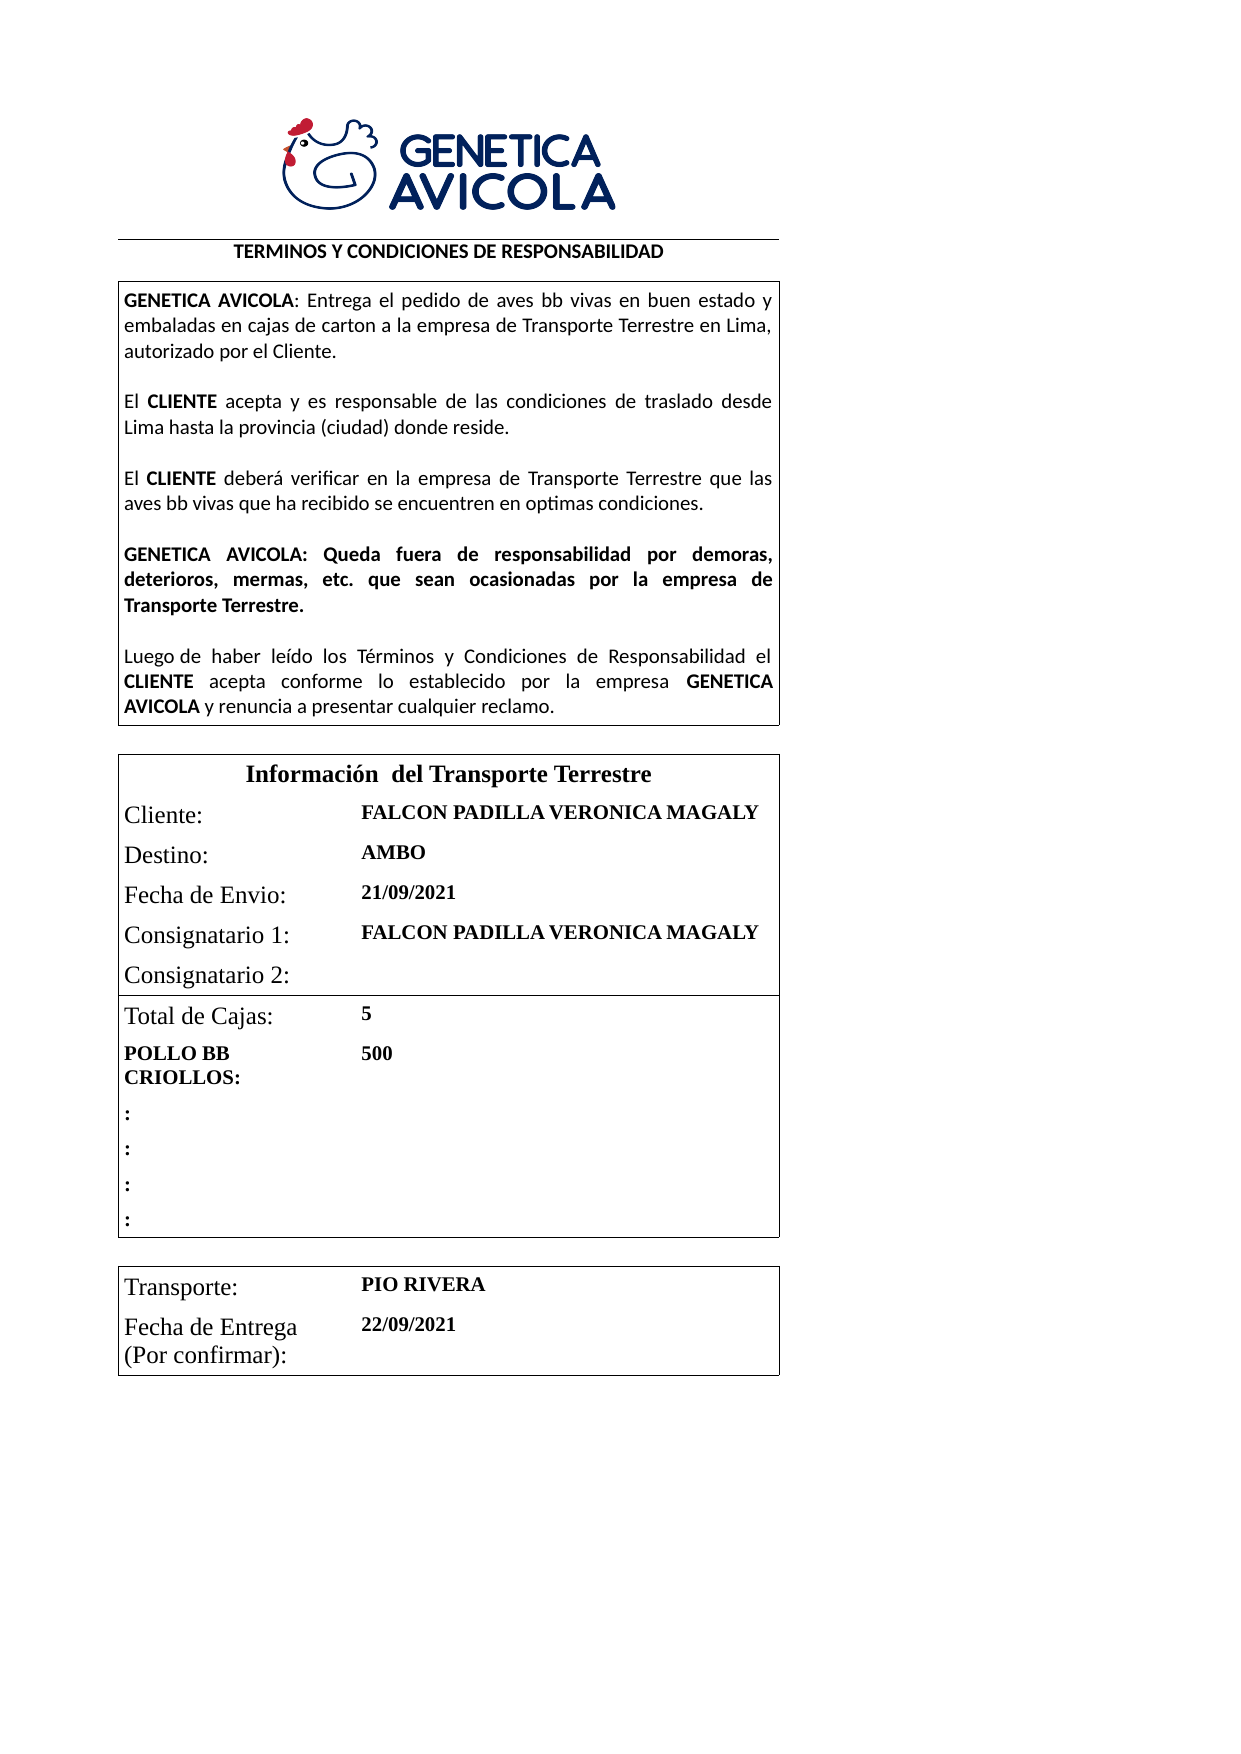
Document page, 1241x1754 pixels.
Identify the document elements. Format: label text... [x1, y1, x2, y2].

picture [282, 118, 616, 210]
table_cell Consignatario 2: [119, 955, 356, 995]
table_cell [356, 1166, 779, 1201]
table_cell AMBO [356, 834, 779, 874]
table_cell [118, 1238, 356, 1266]
table_cell : [119, 1130, 356, 1166]
table_cell : [119, 1095, 356, 1130]
table_cell Cliente: [119, 794, 356, 834]
table_header Información del Transporte Terrestre [119, 755, 779, 794]
table_cell [356, 1130, 779, 1166]
table_cell FALCON PADILLA VERONICA MAGALY [356, 794, 779, 834]
table_cell 22/09/2021 [356, 1306, 779, 1375]
table_cell GENETICA AVICOLA: Entrega el pedido de aves bb vivas en buen estado y embaladas en cajas de carton a la empresa de Transporte Terrestre en Lima, autorizado por el Cliente. El CLIENTE acepta y es responsable de las condiciones de traslado desde Lima hasta la provincia (ciudad) donde reside. El CLIENTE deberá verificar en la empresa de Transporte Terrestre que las aves bb vivas que ha recibido se encuentren en optimas condiciones. GENETICA AVICOLA: Queda fuera de responsabilidad por demoras, deterioros, mermas, etc. que sean ocasionadas por la empresa de Transporte Terrestre. Luego de haber leído los Términos y Condiciones de Responsabilidad el CLIENTE acepta conforme lo establecido por la empresa GENETICA AVICOLA y renuncia a presentar cualquier reclamo. [119, 282, 779, 725]
table_cell [356, 1238, 779, 1266]
table_cell [356, 1201, 779, 1237]
table_cell [356, 1095, 779, 1130]
table_cell 500 [356, 1035, 779, 1095]
table_cell 21/09/2021 [356, 874, 779, 914]
table_cell : [119, 1201, 356, 1237]
table_cell [356, 955, 779, 995]
table_cell Destino: [119, 834, 356, 874]
table_cell Total de Cajas: [119, 996, 356, 1035]
table_cell Fecha de Envio: [119, 874, 356, 914]
table_cell POLLO BB CRIOLLOS: [119, 1035, 356, 1095]
table_cell Transporte: [119, 1267, 356, 1306]
table_cell 5 [356, 996, 779, 1035]
table_cell FALCON PADILLA VERONICA MAGALY [356, 915, 779, 955]
table_cell : [119, 1166, 356, 1201]
table_cell Consignatario 1: [119, 915, 356, 955]
table_cell Fecha de Entrega (Por confirmar): [119, 1306, 356, 1375]
table_cell PIO RIVERA [356, 1267, 779, 1306]
table_header TERMINOS Y CONDICIONES DE RESPONSABILIDAD [118, 240, 779, 281]
